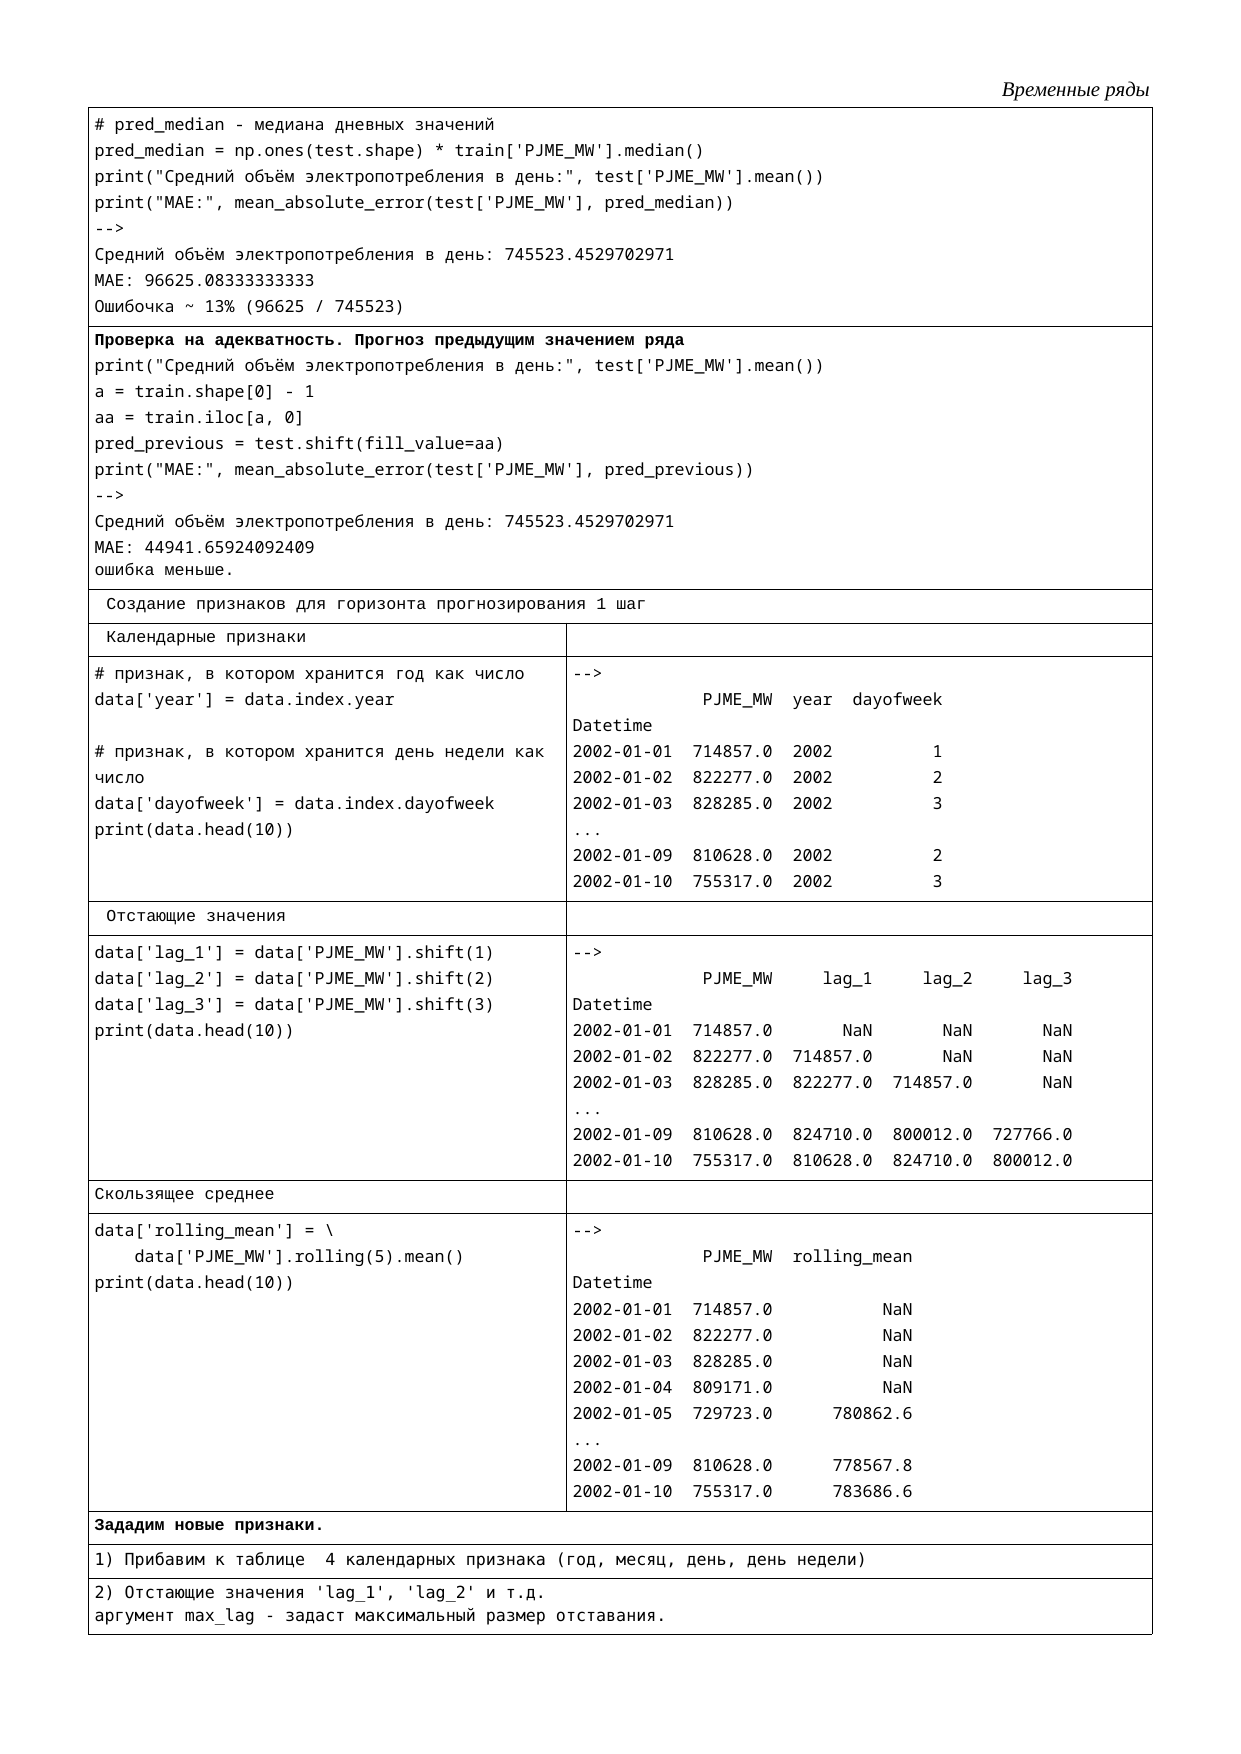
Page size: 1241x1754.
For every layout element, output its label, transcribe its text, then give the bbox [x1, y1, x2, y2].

table_cell Отстающие значения [89, 902, 566, 934]
table_cell [567, 624, 1152, 656]
table_cell Создание признаков для горизонта прогнозирования 1 шаг [89, 590, 1152, 623]
table_cell --> PJME_MW lag_1 lag_2 lag_3 Datetime 2002-01-01 714857.0 NaN NaN NaN 2002-01-02 822277.0 714857.0 NaN NaN 2002-01-03 828285.0 822277.0 714857.0 NaN ... 2002-01-09 810628.0 824710.0 800012.0 727766.0 2002-01-10 755317.0 810628.0 824710.0 800012.0 [567, 936, 1152, 1180]
table_cell data['rolling_mean'] = \ data['PJME_MW'].rolling(5).mean() print(data.head(10)) [89, 1214, 566, 1511]
table_cell 2) Отстающие значения 'lag_1', 'lag_2' и т.д. аргумент max_lag - задаст максимальный размер отставания. [89, 1579, 1152, 1633]
table_cell 1) Прибавим к таблице 4 календарных признака (год, месяц, день, день недели) [89, 1545, 1152, 1578]
table_cell [567, 902, 1152, 934]
table_cell Календарные признаки [89, 624, 566, 656]
table_cell # pred_median - медиана дневных значений pred_median = np.ones(test.shape) * train['PJME_MW'].median() print("Средний объём электропотребления в день:", test['PJME_MW'].mean()) print("MAE:", mean_absolute_error(test['PJME_MW'], pred_median)) --> Средний объём электропотребления в день: 745523.4529702971 MAE: 96625.08333333333 Ошибочка ~ 13% (96625 / 745523) [89, 108, 1152, 326]
table_cell --> PJME_MW year dayofweek Datetime 2002-01-01 714857.0 2002 1 2002-01-02 822277.0 2002 2 2002-01-03 828285.0 2002 3 ... 2002-01-09 810628.0 2002 2 2002-01-10 755317.0 2002 3 [567, 657, 1152, 901]
table_cell # признак, в котором хранится год как число data['year'] = data.index.year # признак, в котором хранится день недели как число data['dayofweek'] = data.index.dayofweek print(data.head(10)) [89, 657, 566, 901]
table_cell data['lag_1'] = data['PJME_MW'].shift(1) data['lag_2'] = data['PJME_MW'].shift(2) data['lag_3'] = data['PJME_MW'].shift(3) print(data.head(10)) [89, 936, 566, 1180]
table_cell [567, 1181, 1152, 1213]
table_cell Скользящее среднее [89, 1181, 566, 1213]
table_cell Проверка на адекватность. Прогноз предыдущим значением ряда print("Средний объём электропотребления в день:", test['PJME_MW'].mean()) a = train.shape[0] - 1 aa = train.iloc[a, 0] pred_previous = test.shift(fill_value=aa) print("MAE:", mean_absolute_error(test['PJME_MW'], pred_previous)) --> Средний объём электропотребления в день: 745523.4529702971 MAE: 44941.65924092409 ошибка меньше. [89, 327, 1152, 589]
table_cell --> PJME_MW rolling_mean Datetime 2002-01-01 714857.0 NaN 2002-01-02 822277.0 NaN 2002-01-03 828285.0 NaN 2002-01-04 809171.0 NaN 2002-01-05 729723.0 780862.6 ... 2002-01-09 810628.0 778567.8 2002-01-10 755317.0 783686.6 [567, 1214, 1152, 1511]
table_cell Зададим новые признаки. [89, 1512, 1152, 1544]
